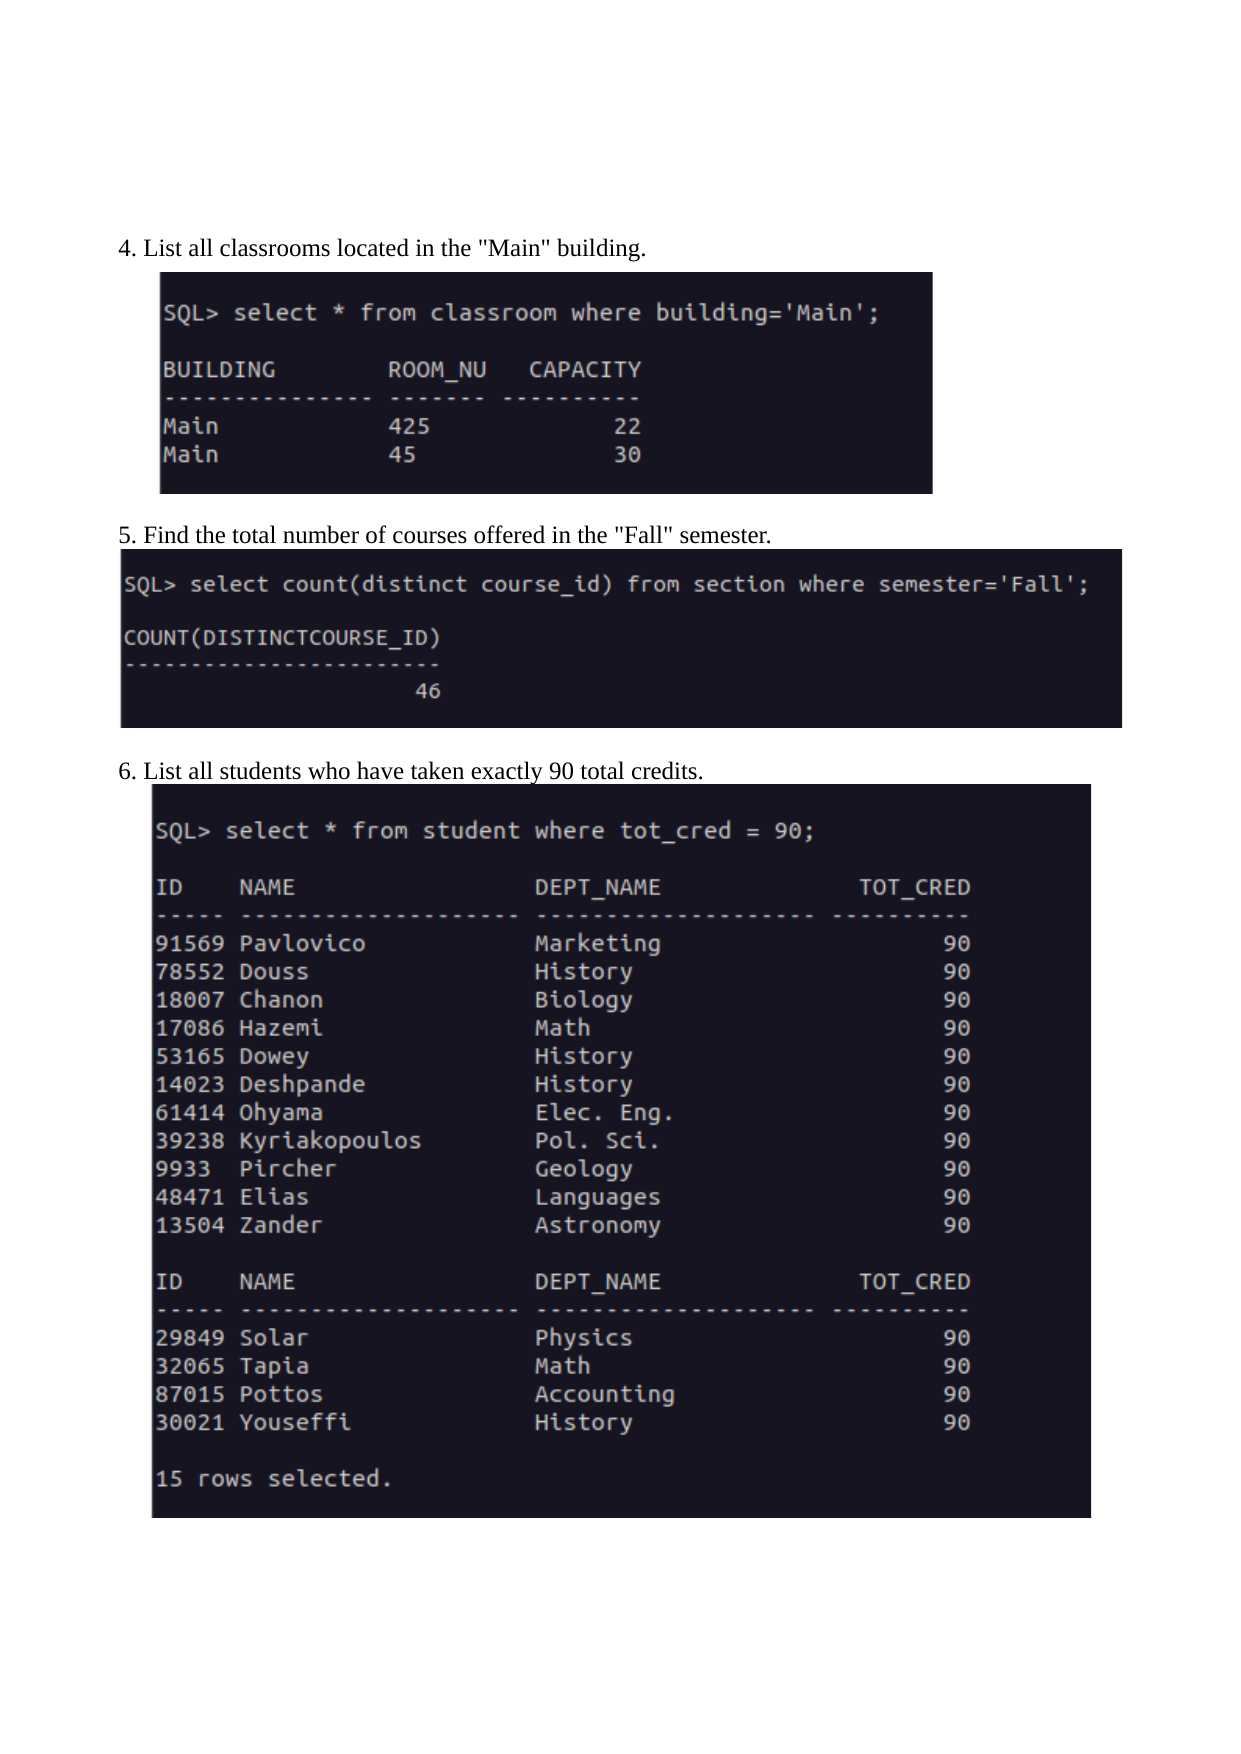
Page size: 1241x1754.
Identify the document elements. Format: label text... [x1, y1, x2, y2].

picture [118, 549, 1123, 728]
picture [157, 272, 933, 494]
text 4. List all classrooms located in the "Main" building. [118, 233, 1122, 262]
picture [149, 784, 1092, 1518]
text 6. List all students who have taken exactly 90 total credits. [118, 756, 1122, 785]
text 5. Find the total number of courses offered in the "Fall" semester. [118, 521, 1122, 549]
